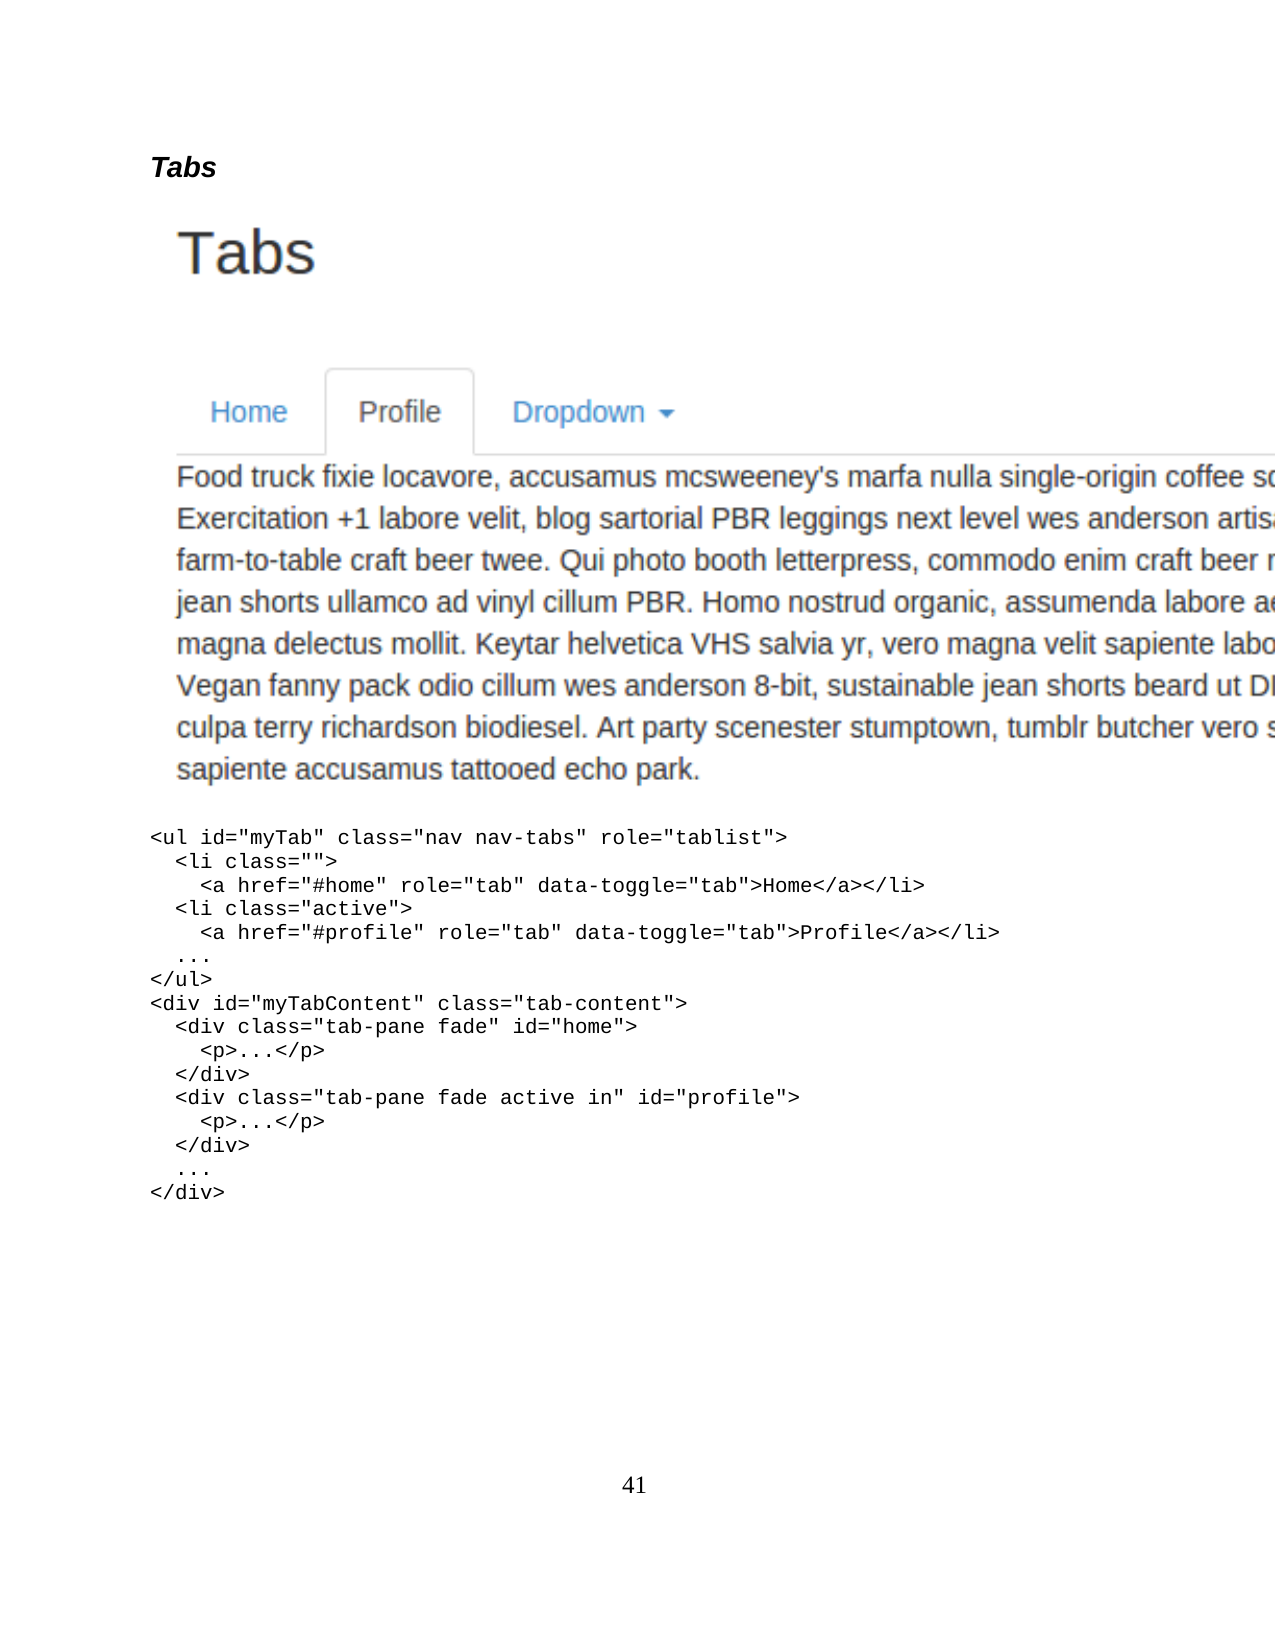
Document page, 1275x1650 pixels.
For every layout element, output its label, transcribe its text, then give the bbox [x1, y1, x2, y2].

text <div id="myTabContent" class="tab-content"> [150, 993, 1125, 1016]
text ... [150, 946, 1125, 969]
text <div class="tab-pane fade active in" id="profile"> [150, 1087, 1125, 1111]
text ... [150, 1158, 1125, 1182]
text <a href="#home" role="tab" data-toggle="tab">Home</a></li> [150, 874, 1125, 898]
text </div> [150, 1135, 1125, 1158]
text <a href="#profile" role="tab" data-toggle="tab">Profile</a></li> [150, 922, 1125, 946]
text </ul> [150, 969, 1125, 993]
text <ul id="myTab" class="nav nav-tabs" role="tablist"> [150, 828, 1125, 851]
text <p>...</p> [150, 1040, 1125, 1064]
text </div> [150, 1064, 1125, 1087]
text <div class="tab-pane fade" id="home"> [150, 1016, 1125, 1040]
subtitle Tabs [150, 150, 1125, 183]
text </div> [150, 1182, 1125, 1206]
text <p>...</p> [150, 1111, 1125, 1135]
text <li class=""> [150, 851, 1125, 874]
text <li class="active"> [150, 898, 1125, 922]
picture [150, 196, 1275, 828]
